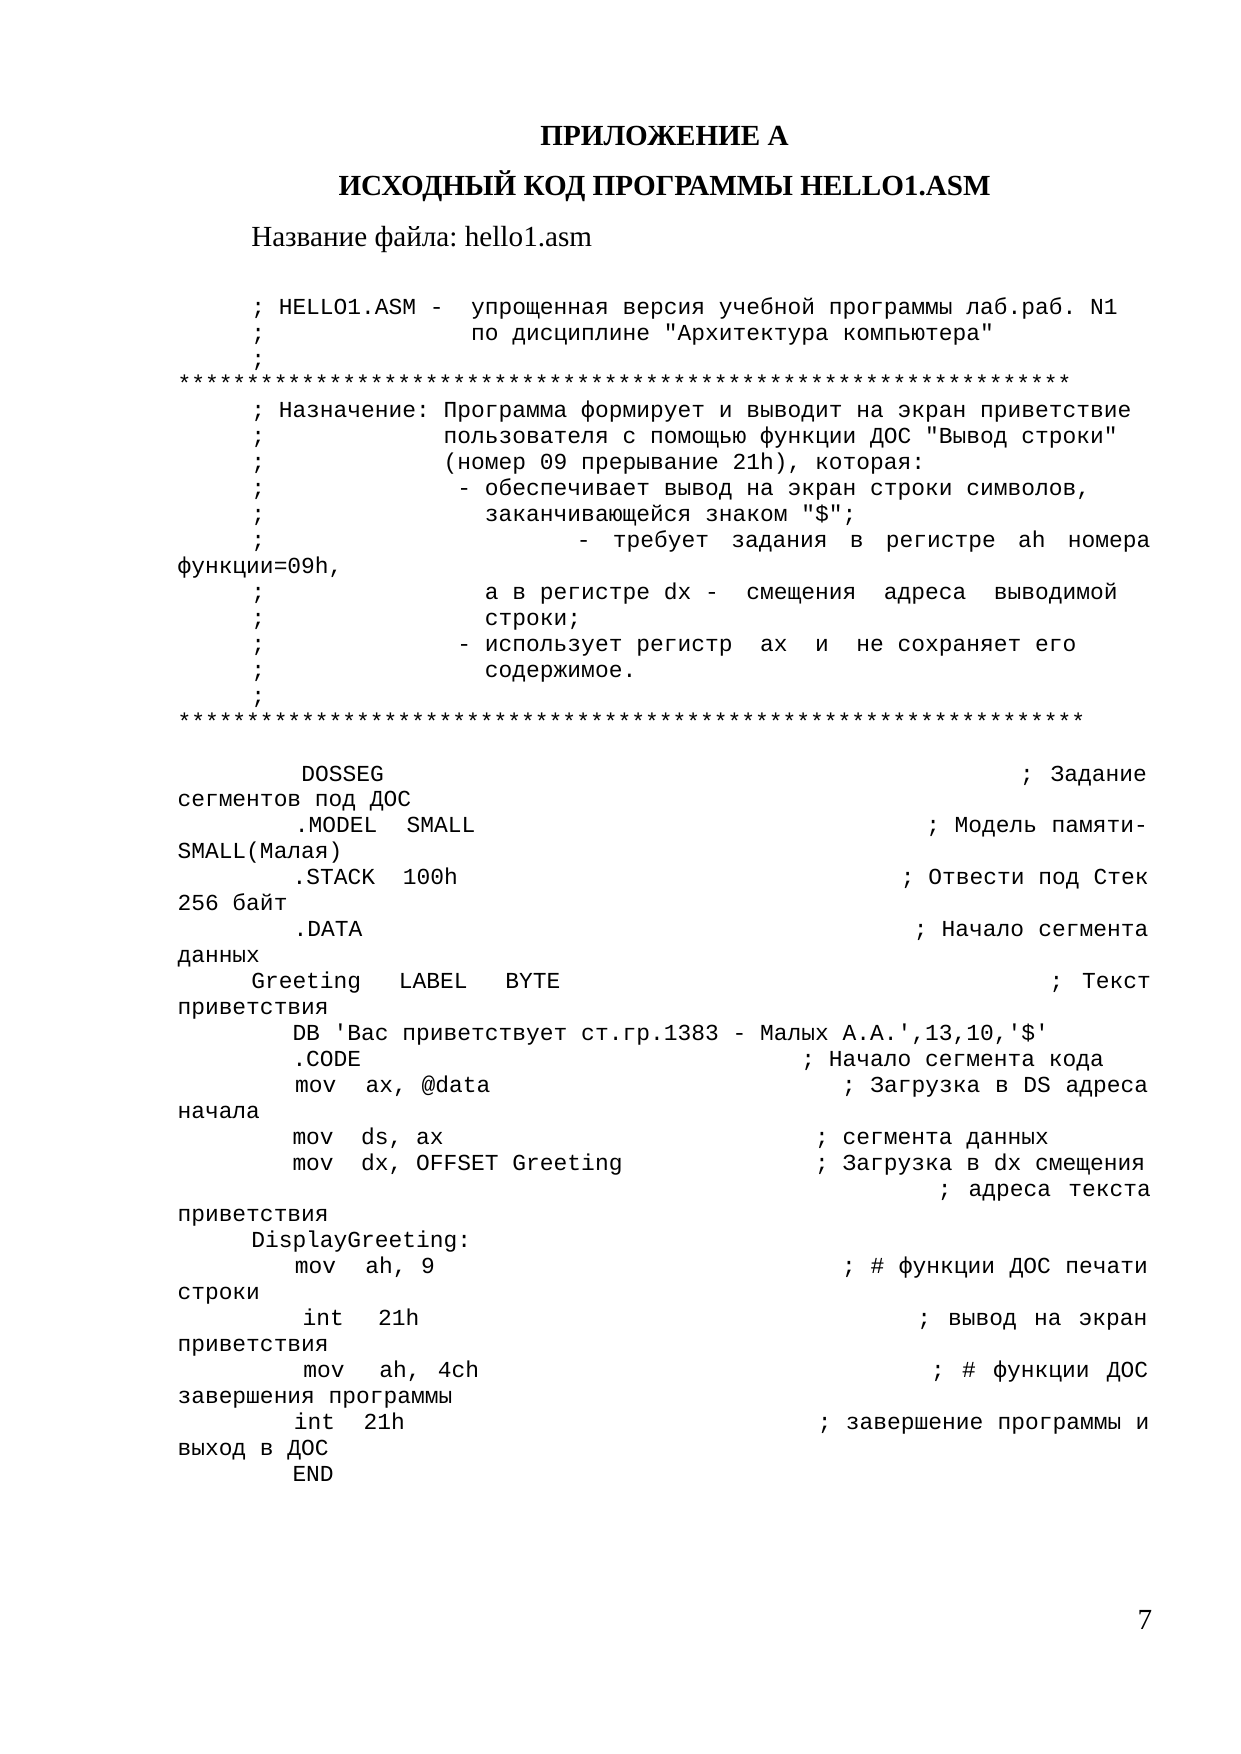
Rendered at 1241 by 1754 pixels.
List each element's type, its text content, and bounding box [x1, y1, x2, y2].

text mov ds, ax ; сегмента данных [177, 1125, 1152, 1151]
text mov ah, 4ch ; # функции ДОС завершения программы [177, 1358, 1152, 1410]
text ; строки; [177, 606, 1152, 632]
text Greeting LABEL BYTE ; Текст приветствия [177, 969, 1152, 1021]
text ; - обеспечивает вывод на экран строки символов, [177, 477, 1152, 502]
text ; - использует регистр ax и не сохраняет его [177, 632, 1152, 658]
text int 21h ; вывод на экран приветствия [177, 1307, 1152, 1358]
text ; ****************************************************************** [177, 684, 1152, 736]
text .STACK 100h ; Отвести под Стек 256 байт [177, 866, 1152, 917]
text int 21h ; завершение программы и выход в ДОС [177, 1410, 1152, 1462]
text mov ax, @data ; Загрузка в DS адреса начала [177, 1073, 1152, 1125]
text ; по дисциплине "Архитектура компьютера" [177, 321, 1152, 347]
text DB 'Вас приветствует ст.гр.1383 - Малых А.А.',13,10,'$' [177, 1021, 1152, 1047]
text ; - требует задания в регистре ah номера функции=09h, [177, 528, 1152, 580]
text .MODEL SMALL ; Модель памяти-SMALL(Малая) [177, 814, 1152, 866]
text .CODE ; Начало сегмента кода [177, 1047, 1152, 1073]
text ; Назначение: Программа формирует и выводит на экран приветствие [177, 399, 1152, 425]
text ; ***************************************************************** [177, 347, 1152, 399]
text ; (номер 09 прерывание 21h), которая: [177, 451, 1152, 477]
subtitle Приложение А Исходный код программы Hello1.asm [177, 118, 1152, 202]
text mov dx, OFFSET Greeting ; Загрузка в dx смещения [177, 1151, 1152, 1177]
text Название файла: hello1.asm [177, 219, 1152, 252]
text ; HELLO1.ASM - упрощенная версия учебной программы лаб.раб. N1 [177, 295, 1152, 321]
text mov ah, 9 ; # функции ДОС печати строки [177, 1255, 1152, 1307]
text ; пользователя с помощью функции ДОС "Вывод строки" [177, 425, 1152, 451]
text ; содержимое. [177, 658, 1152, 684]
text ; а в регистре dx - смещения адреса выводимой [177, 580, 1152, 606]
text ; адреса текста приветствия [177, 1177, 1152, 1229]
text DOSSEG ; Задание сегментов под ДОС [177, 762, 1152, 814]
text ; заканчивающейся знаком "$"; [177, 502, 1152, 528]
text .DATA ; Начало сегмента данных [177, 917, 1152, 969]
text DisplayGreeting: [177, 1229, 1152, 1255]
text END [177, 1462, 1152, 1488]
